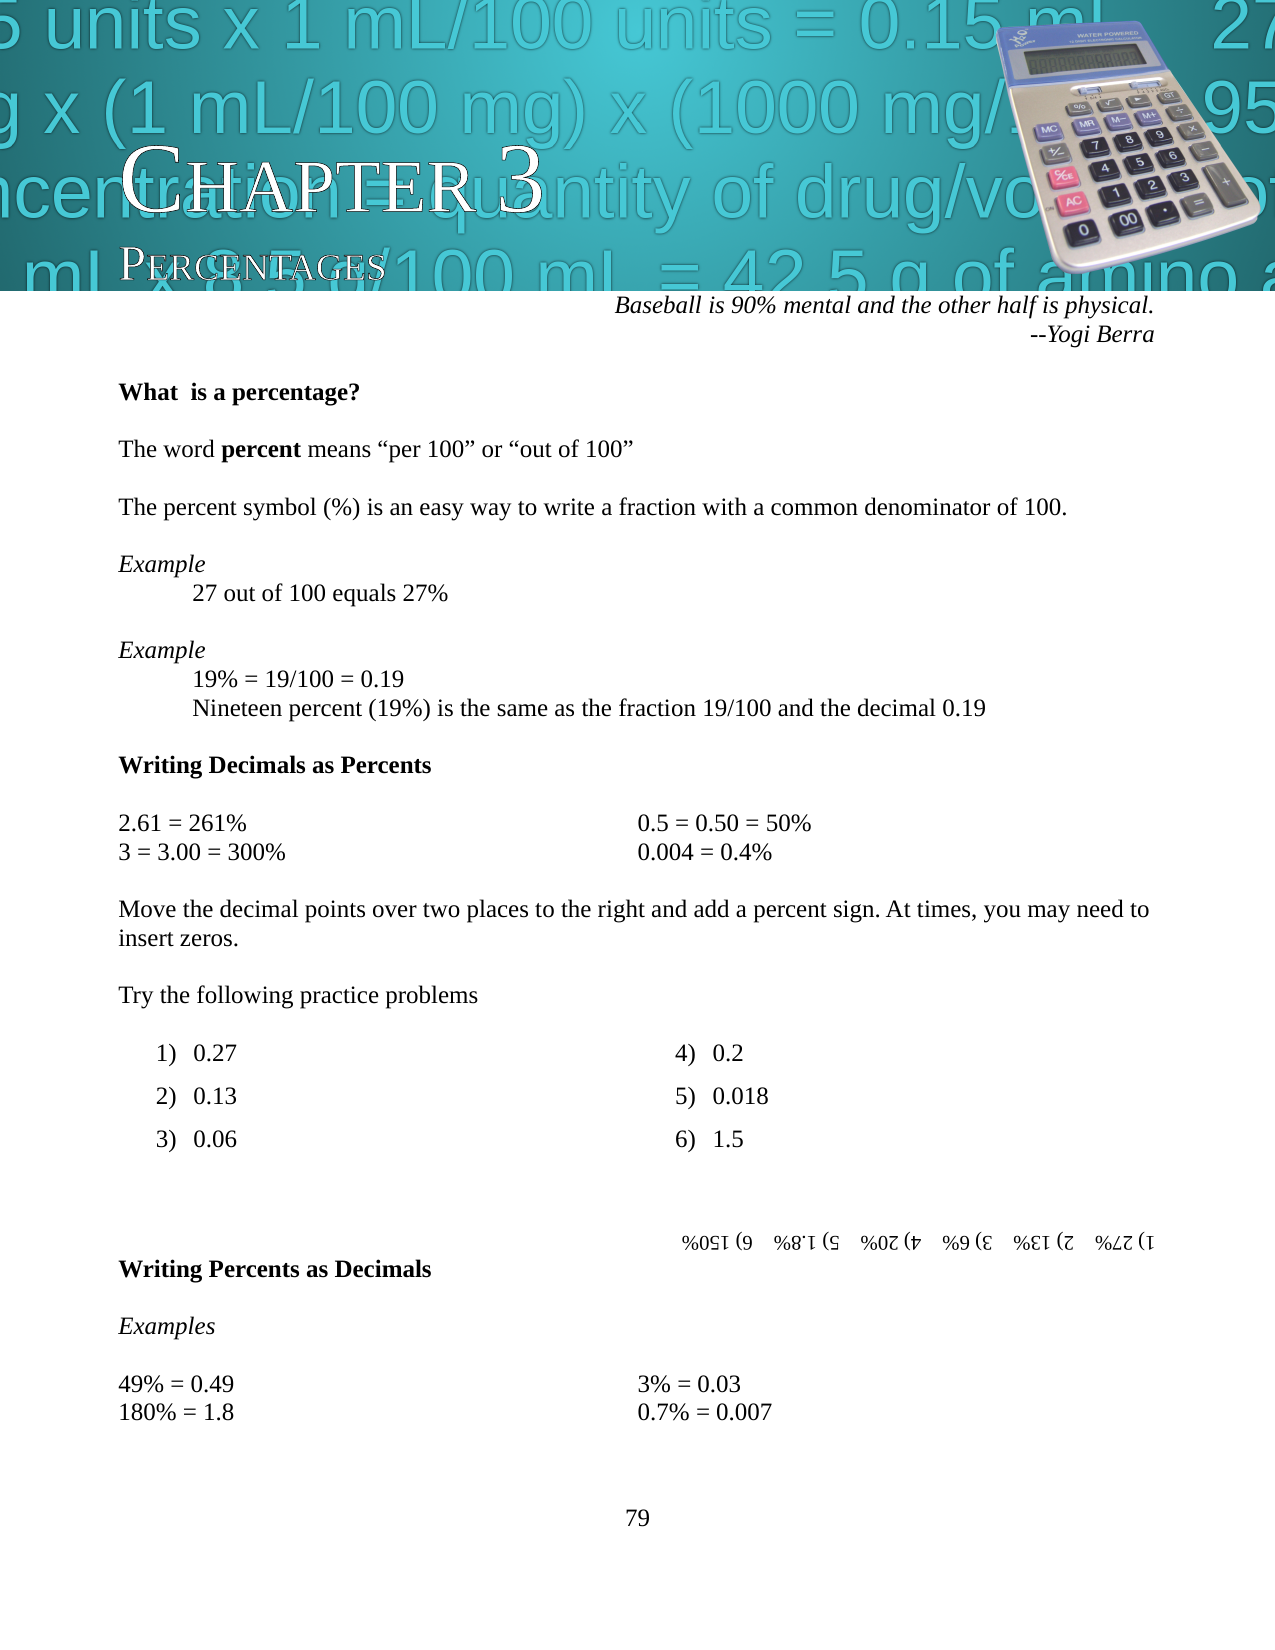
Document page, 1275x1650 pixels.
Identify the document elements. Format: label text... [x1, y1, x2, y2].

text 49% = 0.49 [118, 1369, 637, 1397]
text 3% = 0.03 [637, 1369, 1157, 1397]
text --Yogi Berra [118, 319, 1157, 348]
text 27 out of 100 equals 27% [118, 578, 1157, 607]
list 0.018 [675, 1081, 1157, 1110]
text Baseball is 90% mental and the other half is physical. [118, 291, 1157, 319]
list 1.5 [675, 1124, 1157, 1153]
text 2.61 = 261% [118, 808, 637, 837]
text 180% = 1.8 [118, 1397, 637, 1426]
picture [0, 0, 1275, 291]
text 19% = 19/100 = 0.19 [118, 664, 1157, 693]
text The percent symbol (%) is an easy way to write a fraction with a common denominator of 100. [118, 492, 1157, 521]
text 0.004 = 0.4% [637, 837, 1157, 866]
text 3 = 3.00 = 300% [118, 837, 637, 866]
list 0.2 [675, 1038, 1157, 1067]
text What is a percentage? [118, 377, 1157, 406]
list 0.13 [156, 1081, 637, 1110]
text Example [118, 549, 1157, 578]
text 0.5 = 0.50 = 50% [637, 808, 1157, 837]
text Try the following practice problems [118, 981, 1157, 1009]
list 0.27 [156, 1038, 637, 1067]
text The word percent means “per 100” or “out of 100” [118, 434, 1157, 463]
text Move the decimal points over two places to the right and add a percent sign. At times, you may need to insert zeros. [118, 894, 1157, 952]
text Nineteen percent (19%) is the same as the fraction 19/100 and the decimal 0.19 [118, 693, 1157, 722]
text Examples [118, 1311, 1157, 1340]
list 0.06 [156, 1124, 637, 1153]
text Example [118, 636, 1157, 664]
text Writing Percents as Decimals [118, 1254, 1157, 1282]
text Writing Decimals as Percents [118, 751, 1157, 779]
text 0.7% = 0.007 [637, 1397, 1157, 1426]
